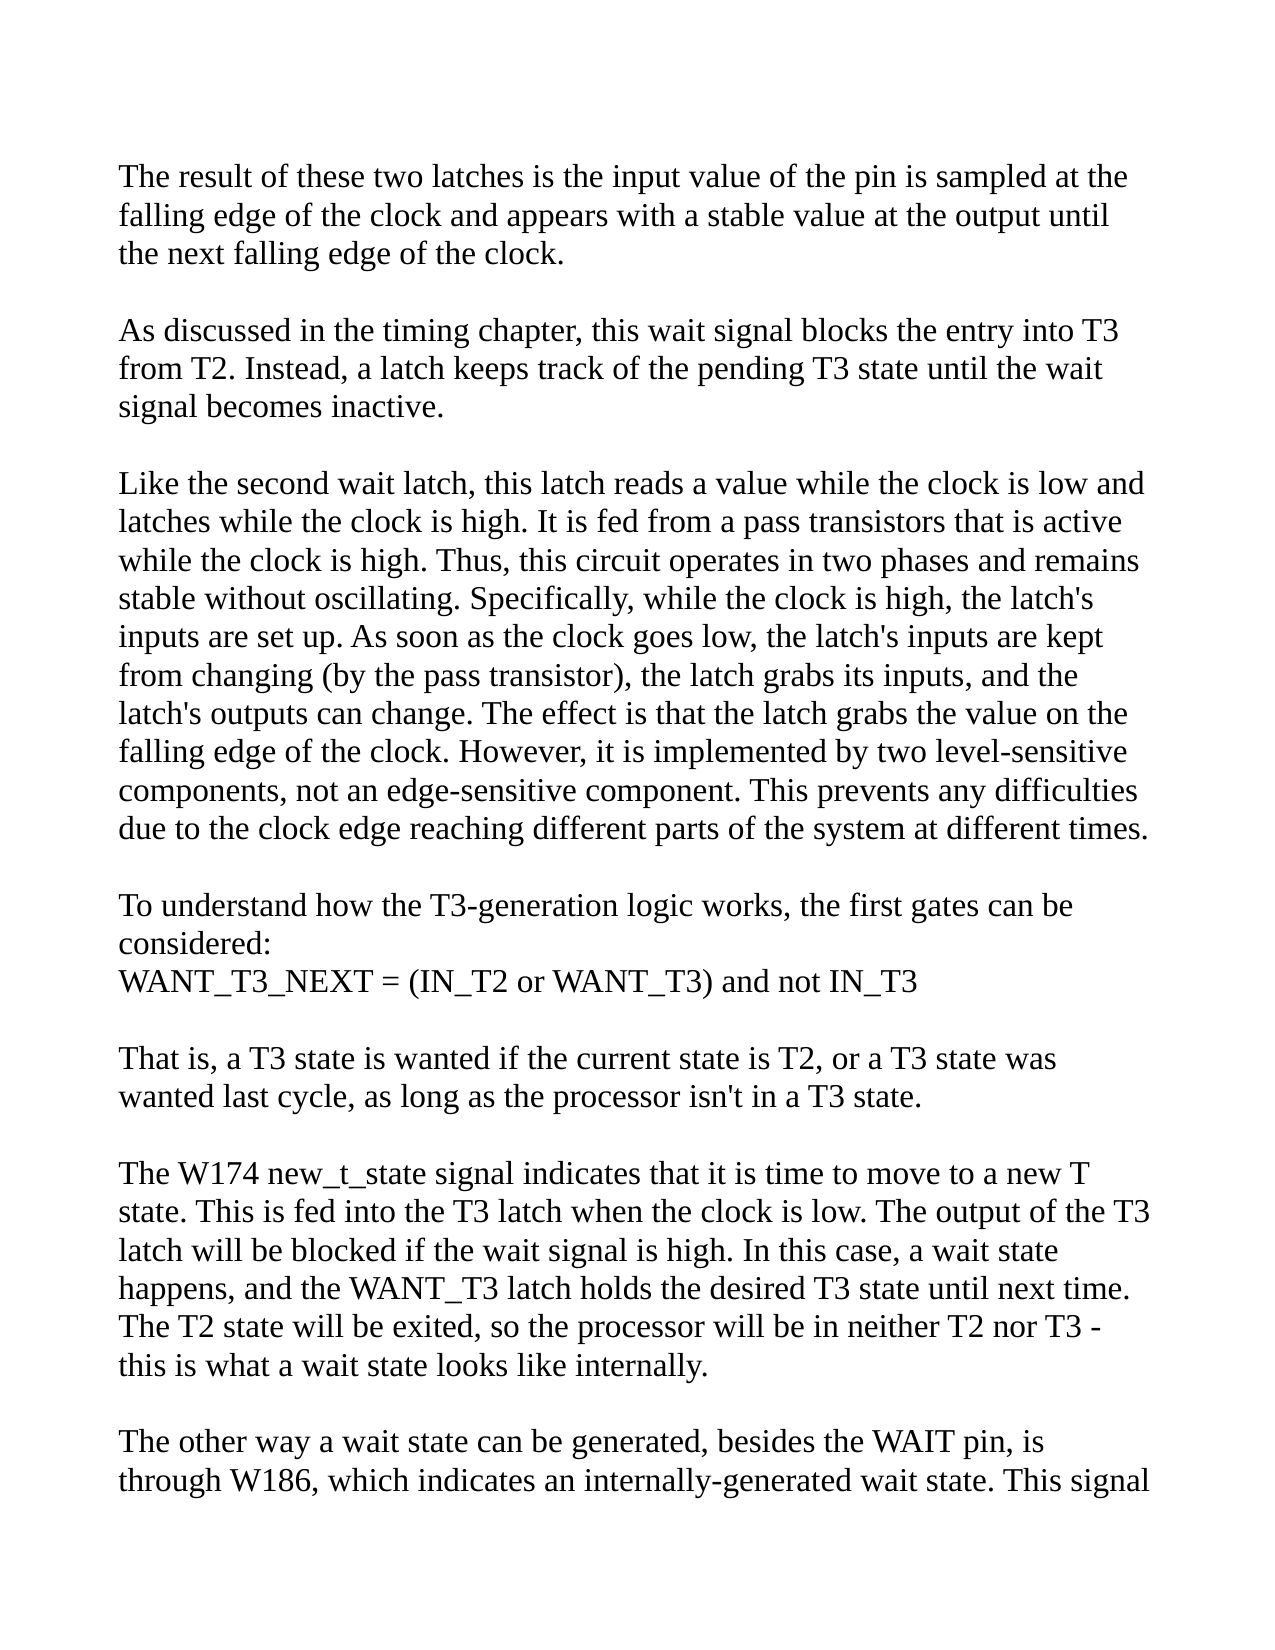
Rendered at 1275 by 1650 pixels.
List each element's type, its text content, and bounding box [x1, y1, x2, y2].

text That is, a T3 state is wanted if the current state is T2, or a T3 state was wanted last cycle, as long as the processor isn't in a T3 state. [118, 1038, 1157, 1115]
text Like the second wait latch, this latch reads a value while the clock is low and latches while the clock is high. It is fed from a pass transistors that is active while the clock is high. Thus, this circuit operates in two phases and remains stable without oscillating. Specifically, while the clock is high, the latch's inputs are set up. As soon as the clock goes low, the latch's inputs are kept from changing (by the pass transistor), the latch grabs its inputs, and the latch's outputs can change. The effect is that the latch grabs the value on the falling edge of the clock. However, it is implemented by two level-sensitive components, not an edge-sensitive component. This prevents any difficulties due to the clock edge reaching different parts of the system at different times. [118, 463, 1157, 846]
text The other way a wait state can be generated, besides the WAIT pin, is through W186, which indicates an internally-generated wait state. This signal [118, 1421, 1157, 1498]
text The W174 new_t_state signal indicates that it is time to move to a new T state. This is fed into the T3 latch when the clock is low. The output of the T3 latch will be blocked if the wait signal is high. In this case, a wait state happens, and the WANT_T3 latch holds the desired T3 state until next time. The T2 state will be exited, so the processor will be in neither T2 nor T3 - this is what a wait state looks like internally. [118, 1153, 1157, 1383]
text WANT_T3_NEXT = (IN_T2 or WANT_T3) and not IN_T3 [118, 961, 1157, 1000]
text To understand how the T3-generation logic works, the first gates can be considered: [118, 885, 1157, 961]
text The result of these two latches is the input value of the pin is sampled at the falling edge of the clock and appears with a stable value at the output until the next falling edge of the clock. [118, 156, 1157, 271]
text As discussed in the timing chapter, this wait signal blocks the entry into T3 from T2. Instead, a latch keeps track of the pending T3 state until the wait signal becomes inactive. [118, 310, 1157, 425]
